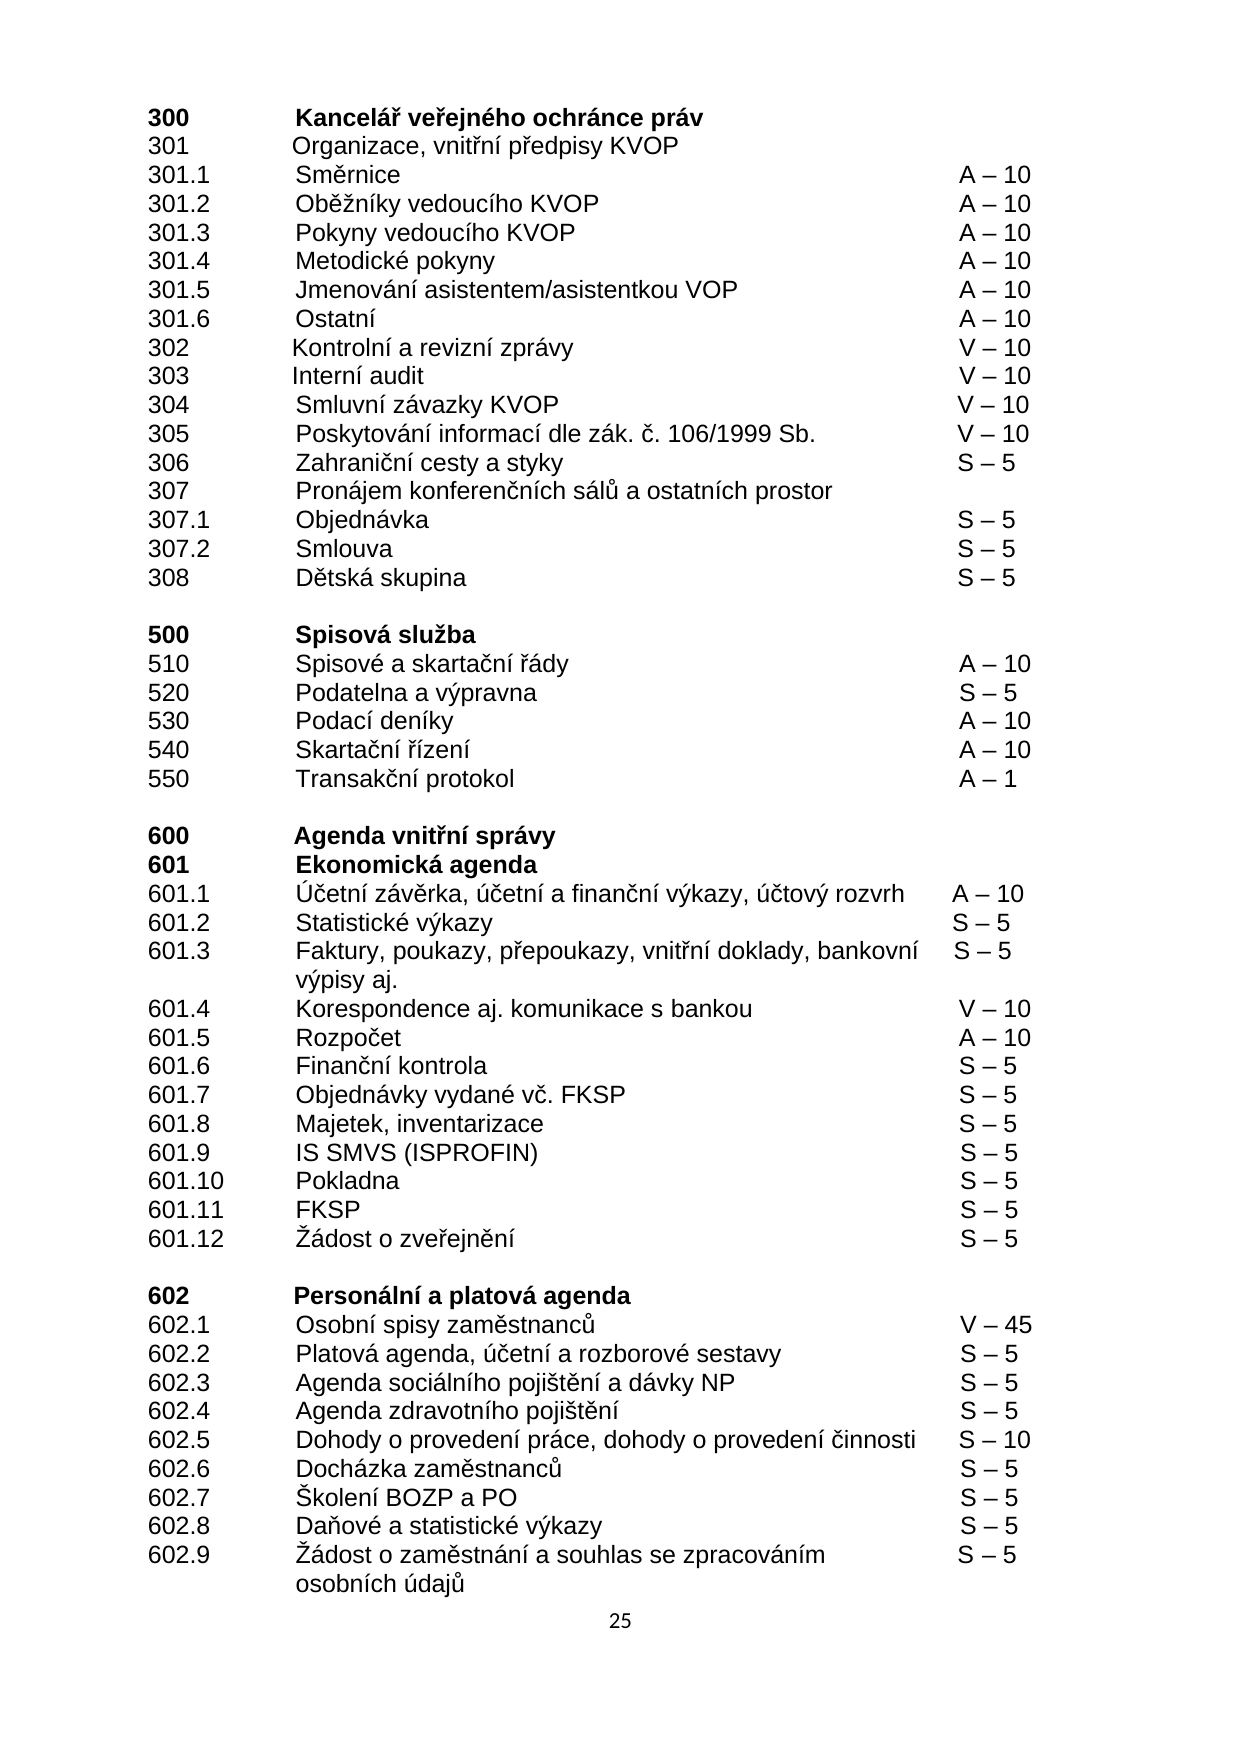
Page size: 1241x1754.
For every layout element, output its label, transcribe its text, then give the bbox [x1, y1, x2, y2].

text 500 Spisová služba [148, 620, 1093, 649]
text 301.2 Oběžníky vedoucího KVOP A – 10 [148, 189, 1093, 218]
text 306 Zahraniční cesty a styky S – 5 [148, 448, 1093, 476]
text výpisy aj. [148, 965, 1093, 994]
text 601.1 Účetní závěrka, účetní a finanční výkazy, účtový rozvrh A – 10 [148, 879, 1093, 908]
text 550 Transakční protokol A – 1 [148, 764, 1093, 793]
text 305 Poskytování informací dle zák. č. 106/1999 Sb. V – 10 [148, 419, 1093, 448]
text 601.7 Objednávky vydané vč. FKSP S – 5 [148, 1080, 1093, 1109]
text 540 Skartační řízení A – 10 [148, 735, 1093, 764]
text 602.6 Docházka zaměstnanců S – 5 [148, 1454, 1093, 1483]
text 601 Ekonomická agenda [148, 850, 1093, 879]
text 301.3 Pokyny vedoucího KVOP A – 10 [148, 218, 1093, 246]
text 601.10 Pokladna S – 5 [148, 1166, 1093, 1195]
text 601.2 Statistické výkazy S – 5 [148, 908, 1093, 936]
text 602.7 Školení BOZP a PO S – 5 [148, 1483, 1093, 1511]
text 304 Smluvní závazky KVOP V – 10 [148, 390, 1093, 419]
text 308 Dětská skupina S – 5 [148, 563, 1093, 591]
text 301.5 Jmenování asistentem/asistentkou VOP A – 10 [148, 275, 1093, 304]
text 600 Agenda vnitřní správy [148, 821, 1093, 850]
text 602.5 Dohody o provedení práce, dohody o provedení činnosti S – 10 [148, 1425, 1093, 1454]
text 602.3 Agenda sociálního pojištění a dávky NP S – 5 [148, 1368, 1093, 1396]
text 301.4 Metodické pokyny A – 10 [148, 246, 1093, 275]
text 601.3 Faktury, poukazy, přepoukazy, vnitřní doklady, bankovní S – 5 [148, 936, 1093, 965]
text 602.2 Platová agenda, účetní a rozborové sestavy S – 5 [148, 1339, 1093, 1368]
text 602.9 Žádost o zaměstnání a souhlas se zpracováním S – 5 [148, 1540, 1093, 1569]
text 520 Podatelna a výpravna S – 5 [148, 678, 1093, 706]
text 307 Pronájem konferenčních sálů a ostatních prostor [148, 476, 1093, 505]
text 601.4 Korespondence aj. komunikace s bankou V – 10 [148, 994, 1093, 1023]
text 307.1 Objednávka S – 5 [148, 505, 1093, 534]
text 307.2 Smlouva S – 5 [148, 534, 1093, 563]
text osobních údajů [148, 1569, 1093, 1598]
text 602.1 Osobní spisy zaměstnanců V – 45 [148, 1310, 1093, 1339]
text 301 Organizace, vnitřní předpisy KVOP [148, 131, 1093, 160]
text 301.1 Směrnice A – 10 [148, 160, 1093, 189]
text 602.4 Agenda zdravotního pojištění S – 5 [148, 1396, 1093, 1425]
text 601.8 Majetek, inventarizace S – 5 [148, 1109, 1093, 1138]
text 601.5 Rozpočet A – 10 [148, 1023, 1093, 1051]
text 602.8 Daňové a statistické výkazy S – 5 [148, 1511, 1093, 1540]
text 510 Spisové a skartační řády A – 10 [148, 649, 1093, 678]
text 601.12 Žádost o zveřejnění S – 5 [148, 1224, 1093, 1253]
text 601.9 IS SMVS (ISPROFIN) S – 5 [148, 1138, 1093, 1166]
text 301.6 Ostatní A – 10 [148, 304, 1093, 333]
text 601.6 Finanční kontrola S – 5 [148, 1051, 1093, 1080]
text 530 Podací deníky A – 10 [148, 706, 1093, 735]
text 602 Personální a platová agenda [148, 1281, 1093, 1310]
text 302 Kontrolní a revizní zprávy V – 10 [148, 333, 1093, 361]
text 601.11 FKSP S – 5 [148, 1195, 1093, 1224]
text 303 Interní audit V – 10 [148, 361, 1093, 390]
text 300 Kancelář veřejného ochránce práv [148, 103, 1093, 131]
